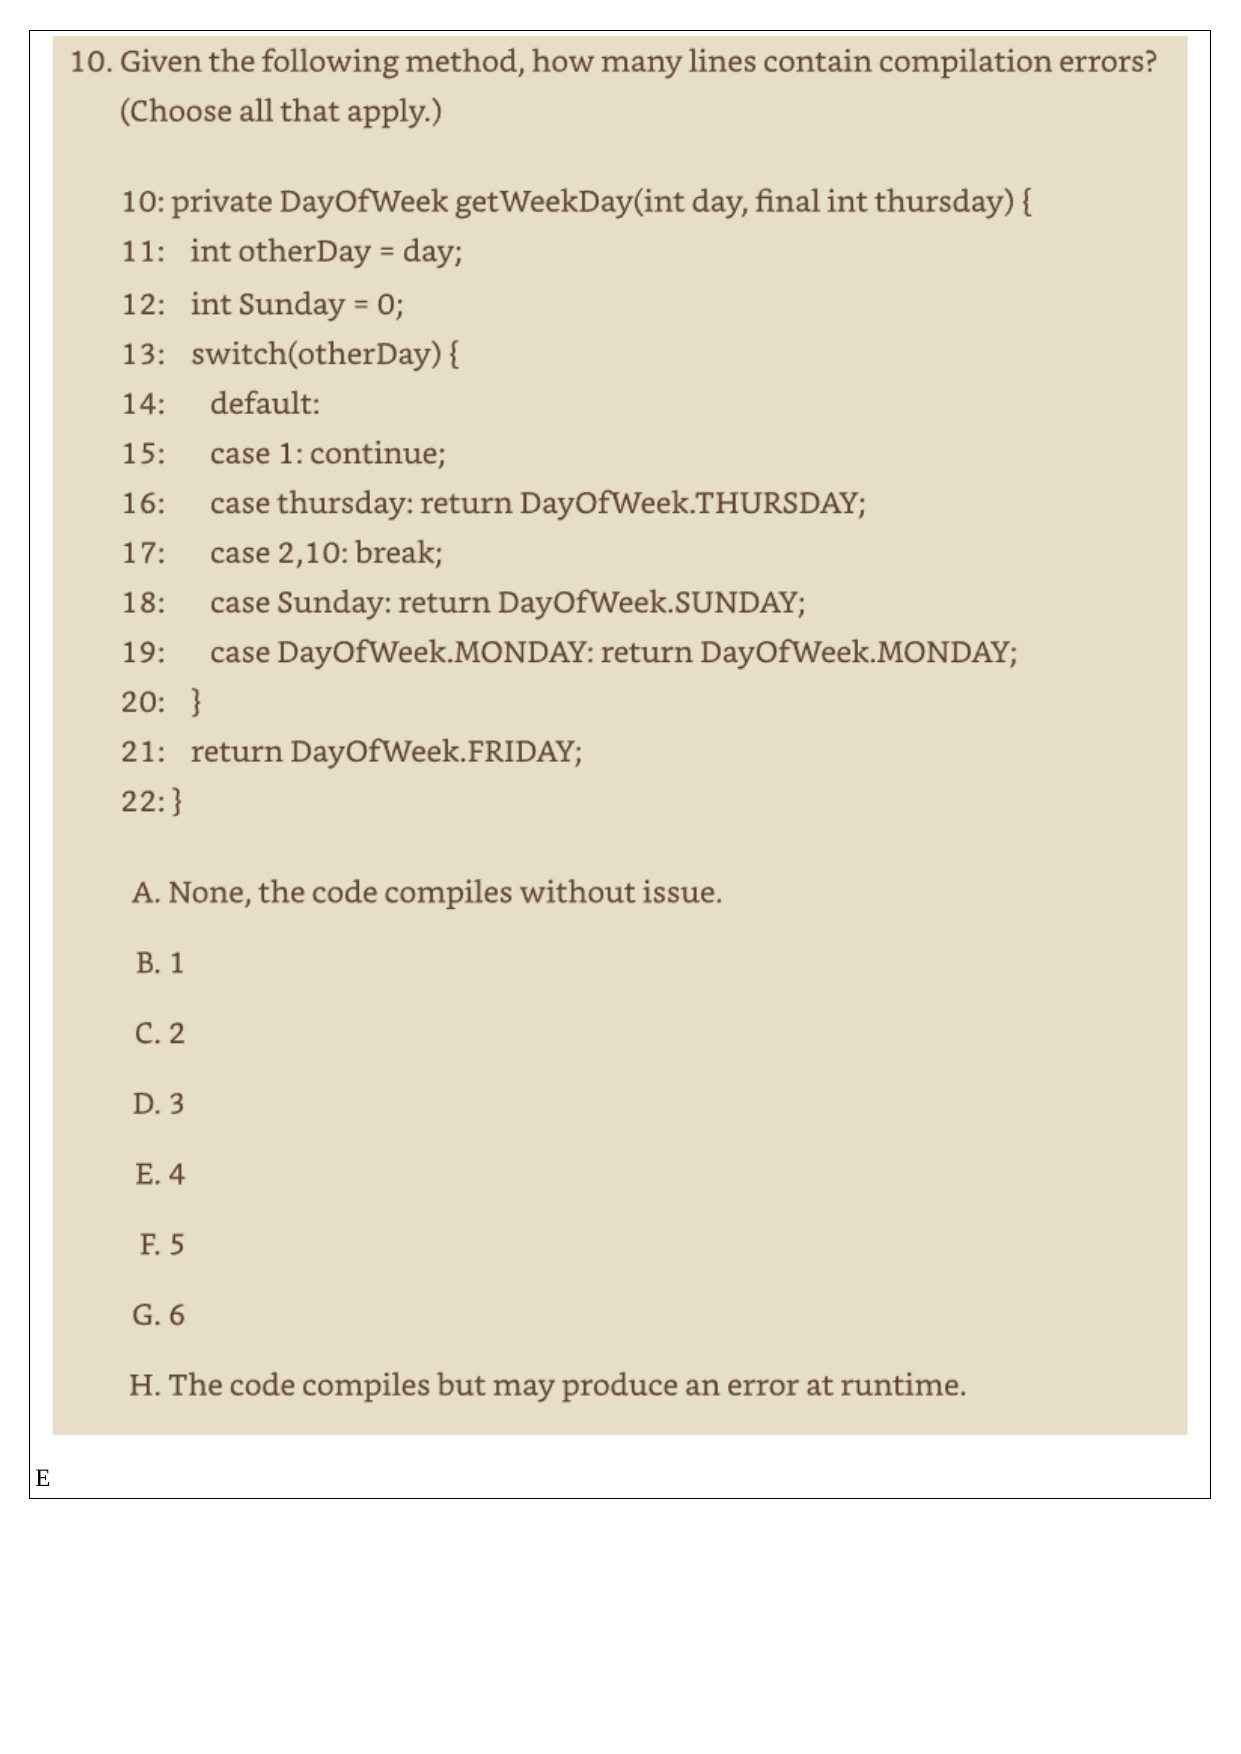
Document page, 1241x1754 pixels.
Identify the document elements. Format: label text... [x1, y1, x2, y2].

picture [52, 36, 1188, 1435]
table_cell E [30, 31, 1210, 1498]
